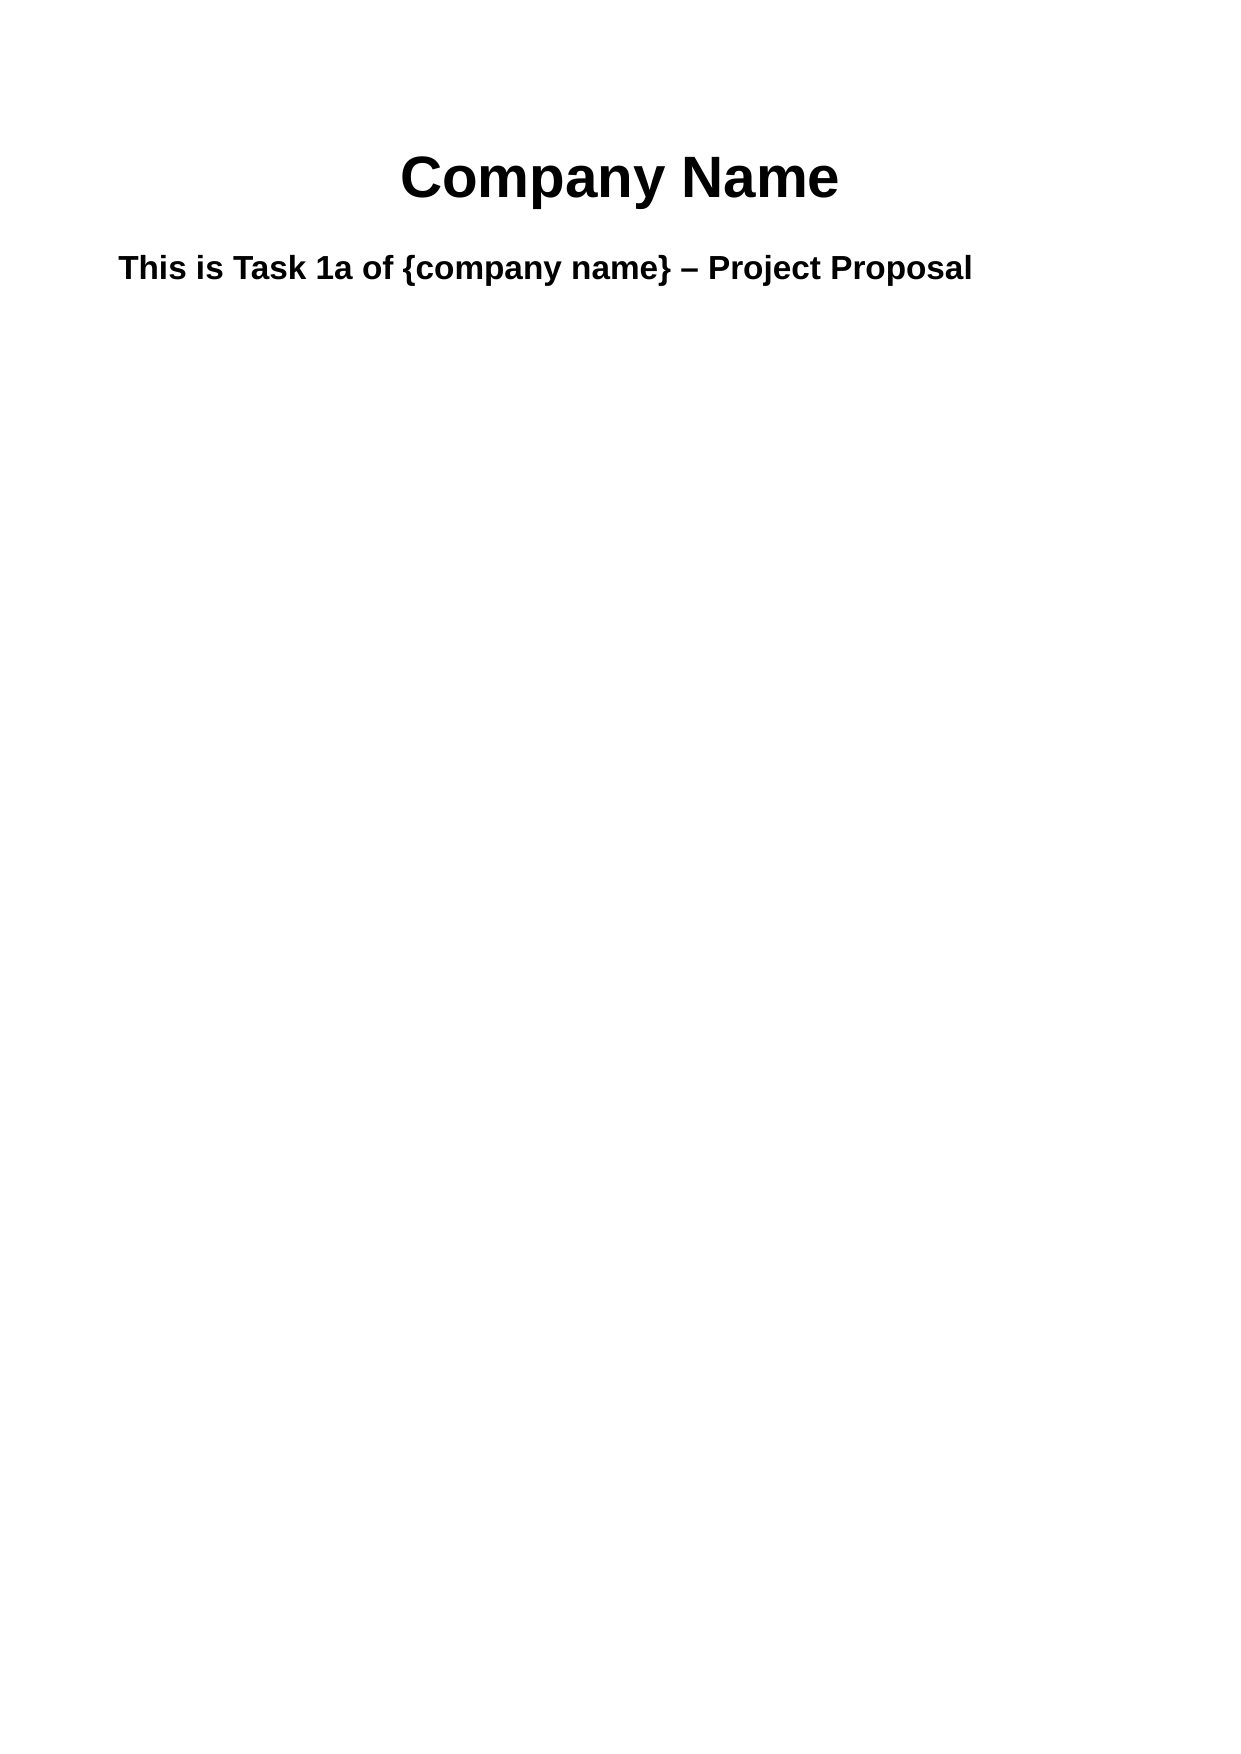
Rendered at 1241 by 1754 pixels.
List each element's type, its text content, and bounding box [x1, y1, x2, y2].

title Company Name [118, 143, 1122, 210]
subtitle This is Task 1a of {company name} – Project Proposal [118, 248, 1122, 286]
